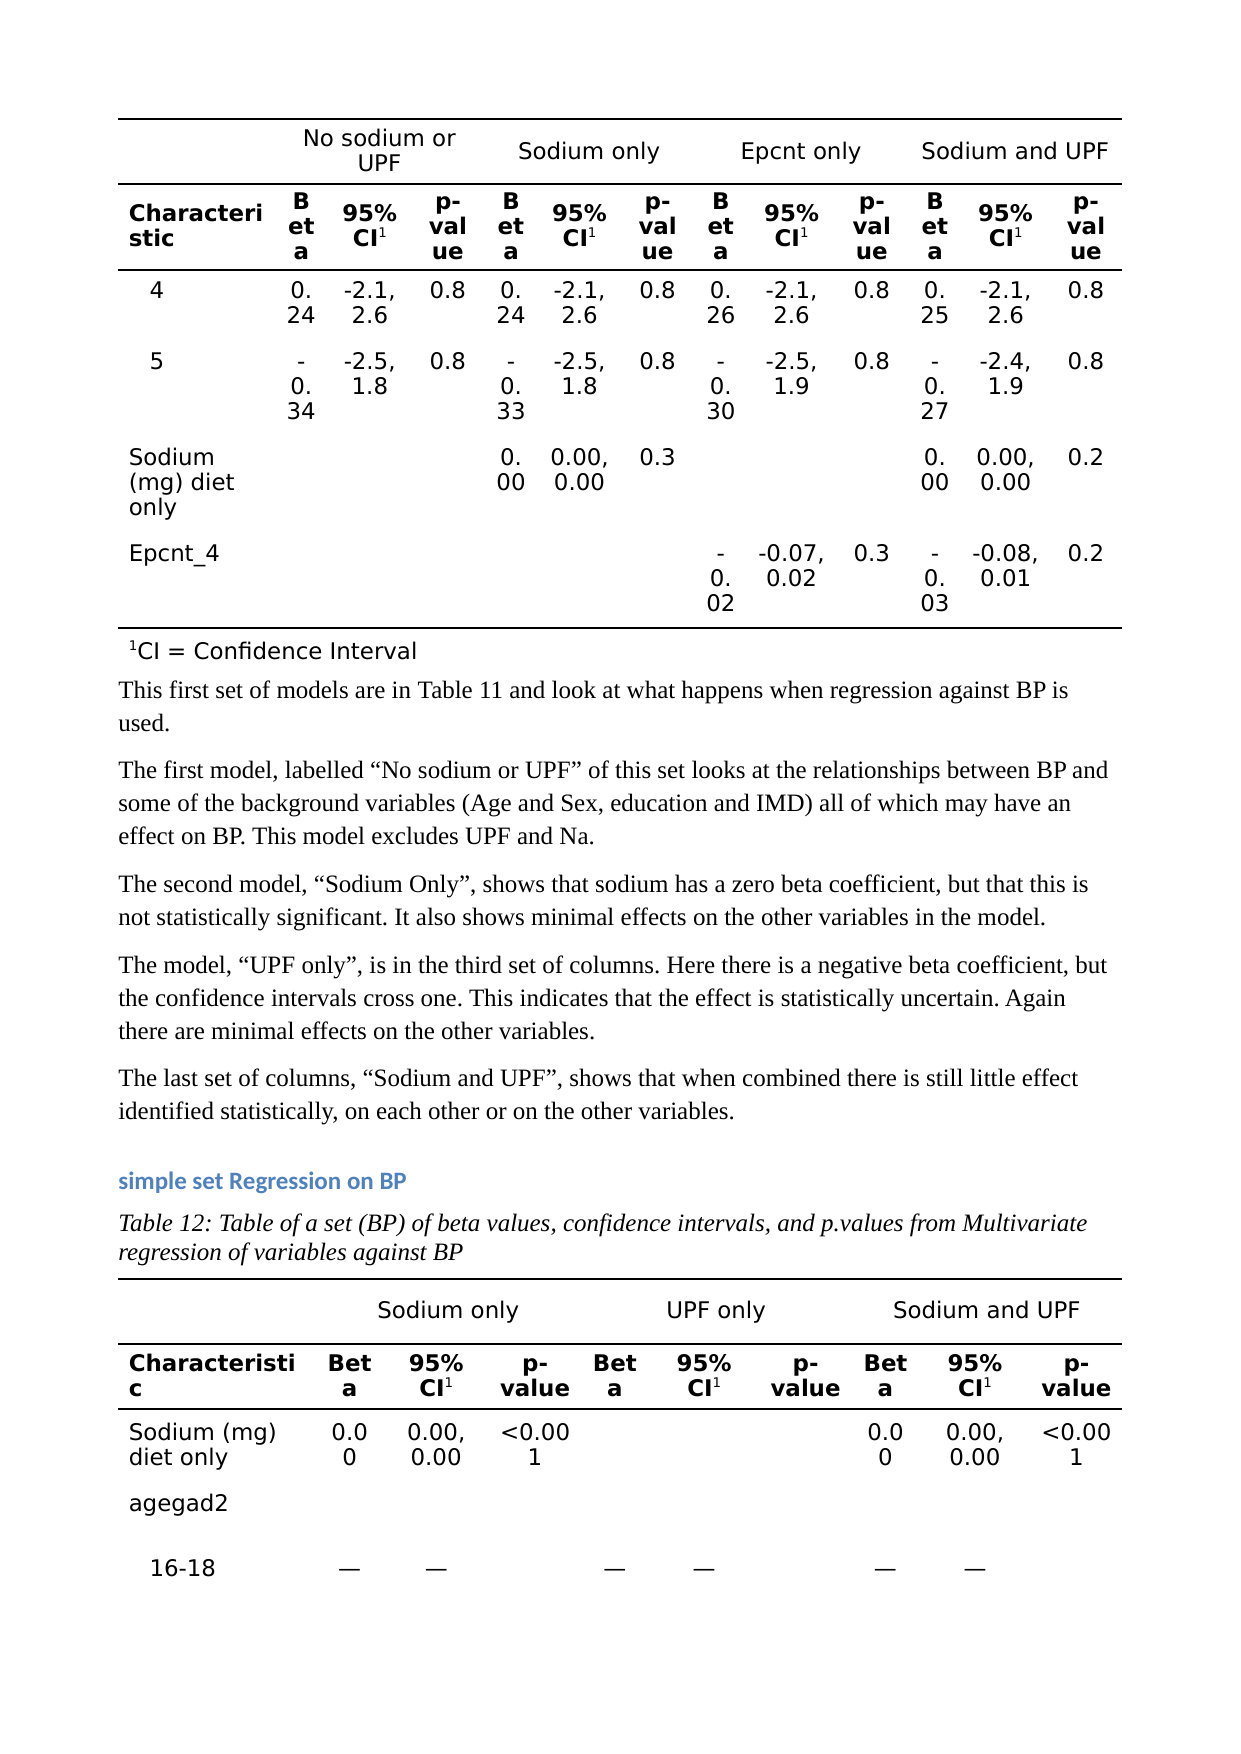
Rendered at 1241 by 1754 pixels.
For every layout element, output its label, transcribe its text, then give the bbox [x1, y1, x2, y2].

table_header Sodium and UPF [908, 120, 1122, 183]
table_cell [316, 1481, 383, 1546]
table_cell 4 [118, 271, 274, 339]
text The model, “UPF only”, is in the third set of columns. Here there is a negative beta coefficient, but the confidence intervals cross one. This indicates that the effect is statistically uncertain. Again there are minimal effects on the other variables. [118, 950, 1122, 1044]
table_cell -2.4, 1.9 [961, 339, 1049, 435]
table_cell [581, 1410, 648, 1481]
table_cell Sodium (mg) diet only [118, 1410, 316, 1481]
table_cell — [581, 1546, 648, 1606]
table_cell p-value [489, 1345, 581, 1408]
table_cell [851, 1481, 919, 1546]
table_cell 1CI = Confidence Interval [118, 629, 1122, 675]
table_cell p-value [1049, 185, 1122, 268]
table_cell Beta [908, 185, 961, 268]
table_cell [581, 1481, 648, 1546]
table_cell 0.00 [316, 1410, 383, 1481]
table_cell p-value [411, 185, 484, 268]
table_cell — [919, 1546, 1030, 1606]
table_cell — [851, 1546, 919, 1606]
table_header Sodium only [316, 1280, 581, 1343]
table_cell <0.001 [489, 1410, 581, 1481]
table_cell 95% CI1 [919, 1345, 1030, 1408]
table_header Sodium only [484, 120, 694, 183]
table_cell 0.00, 0.00 [383, 1410, 489, 1481]
table_cell [328, 531, 411, 627]
table_cell 0.8 [411, 339, 484, 435]
table_cell [759, 1410, 851, 1481]
table_cell -0.33 [484, 339, 537, 435]
table_cell p-value [1030, 1345, 1122, 1408]
table_cell 0.25 [908, 271, 961, 339]
table_cell — [316, 1546, 383, 1606]
table_cell [383, 1481, 489, 1546]
table_cell 0.00 [851, 1410, 919, 1481]
text The second model, “Sodium Only”, shows that sodium has a zero beta coefficient, but that this is not statistically significant. It also shows minimal effects on the other variables in the model. [118, 869, 1122, 931]
table_cell [621, 531, 694, 627]
table_cell -2.1, 2.6 [328, 271, 411, 339]
table_header [118, 1280, 316, 1343]
table_cell 0.8 [1049, 271, 1122, 339]
table_header Epcnt only [694, 120, 908, 183]
table_cell Beta [851, 1345, 919, 1408]
table_cell 0.8 [835, 271, 908, 339]
table_cell 0.2 [1049, 435, 1122, 531]
table_cell 95% CI1 [961, 185, 1049, 268]
table_cell [484, 531, 537, 627]
table_cell [835, 435, 908, 531]
table_cell 0.8 [621, 339, 694, 435]
table_cell Beta [581, 1345, 648, 1408]
table_cell Characteristic [118, 185, 274, 268]
table_header UPF only [581, 1280, 851, 1343]
table_cell 0.00, 0.00 [538, 435, 621, 531]
table_cell Beta [316, 1345, 383, 1408]
table_header Sodium and UPF [851, 1280, 1122, 1343]
table_cell 95% CI1 [538, 185, 621, 268]
table_cell [759, 1481, 851, 1546]
table_cell Characteristic [118, 1345, 316, 1408]
table_cell 0.2 [1049, 531, 1122, 627]
table_cell [411, 531, 484, 627]
table_cell 0.26 [694, 271, 747, 339]
table_cell -2.5, 1.8 [538, 339, 621, 435]
table_cell [489, 1481, 581, 1546]
table_cell Sodium (mg) diet only [118, 435, 274, 531]
table_cell [648, 1410, 759, 1481]
table_cell [919, 1481, 1030, 1546]
table_cell 95% CI1 [747, 185, 835, 268]
table_header No sodium or UPF [274, 120, 484, 183]
table_cell 0.00 [908, 435, 961, 531]
table_cell 95% CI1 [328, 185, 411, 268]
table_cell 0.3 [835, 531, 908, 627]
table_cell [274, 531, 328, 627]
table_cell Beta [484, 185, 537, 268]
table_cell [759, 1546, 851, 1606]
table_cell — [383, 1546, 489, 1606]
text This first set of models are in Table 11 and look at what happens when regression against BP is used. [118, 675, 1122, 737]
table_cell -2.1, 2.6 [747, 271, 835, 339]
table_header [118, 120, 274, 183]
table_cell 0.8 [621, 271, 694, 339]
subtitle simple set Regression on BP [118, 1165, 1122, 1195]
table_cell 0.8 [1049, 339, 1122, 435]
table_cell 0.24 [484, 271, 537, 339]
table_cell -0.03 [908, 531, 961, 627]
text The first model, labelled “No sodium or UPF” of this set looks at the relationships between BP and some of the background variables (Age and Sex, education and IMD) all of which may have an effect on BP. This model excludes UPF and Na. [118, 755, 1122, 850]
text Table 12: Table of a set (BP) of beta values, confidence intervals, and p.values from Multivariate regression of variables against BP [118, 1208, 1122, 1265]
table_cell -0.30 [694, 339, 747, 435]
table_cell -2.5, 1.9 [747, 339, 835, 435]
table_cell -2.1, 2.6 [538, 271, 621, 339]
table_cell -0.34 [274, 339, 328, 435]
table_cell 95% CI1 [383, 1345, 489, 1408]
table_cell — [648, 1546, 759, 1606]
table_cell -2.1, 2.6 [961, 271, 1049, 339]
table_cell 5 [118, 339, 274, 435]
table_cell p-value [621, 185, 694, 268]
table_cell Beta [274, 185, 328, 268]
table_cell p-value [759, 1345, 851, 1408]
table_cell [648, 1481, 759, 1546]
table_cell [694, 435, 747, 531]
table_cell Epcnt_4 [118, 531, 274, 627]
table_cell p-value [835, 185, 908, 268]
table_cell 16-18 [118, 1546, 316, 1606]
table_cell [489, 1546, 581, 1606]
table_cell agegad2 [118, 1481, 316, 1546]
table_cell [328, 435, 411, 531]
table_cell [538, 531, 621, 627]
table_cell 0.8 [835, 339, 908, 435]
table_cell -0.27 [908, 339, 961, 435]
table_cell 0.00 [484, 435, 537, 531]
table_cell [1030, 1546, 1122, 1606]
table_cell Beta [694, 185, 747, 268]
table_cell -2.5, 1.8 [328, 339, 411, 435]
table_cell [274, 435, 328, 531]
table_cell [411, 435, 484, 531]
table_cell -0.07, 0.02 [747, 531, 835, 627]
table_cell 0.24 [274, 271, 328, 339]
table_cell 95% CI1 [648, 1345, 759, 1408]
table_cell 0.00, 0.00 [919, 1410, 1030, 1481]
table_cell -0.02 [694, 531, 747, 627]
text The last set of columns, “Sodium and UPF”, shows that when combined there is still little effect identified statistically, on each other or on the other variables. [118, 1063, 1122, 1125]
table_cell -0.08, 0.01 [961, 531, 1049, 627]
table_cell 0.8 [411, 271, 484, 339]
table_cell [1030, 1481, 1122, 1546]
table_cell 0.00, 0.00 [961, 435, 1049, 531]
table_cell [747, 435, 835, 531]
table_cell 0.3 [621, 435, 694, 531]
table_cell <0.001 [1030, 1410, 1122, 1481]
